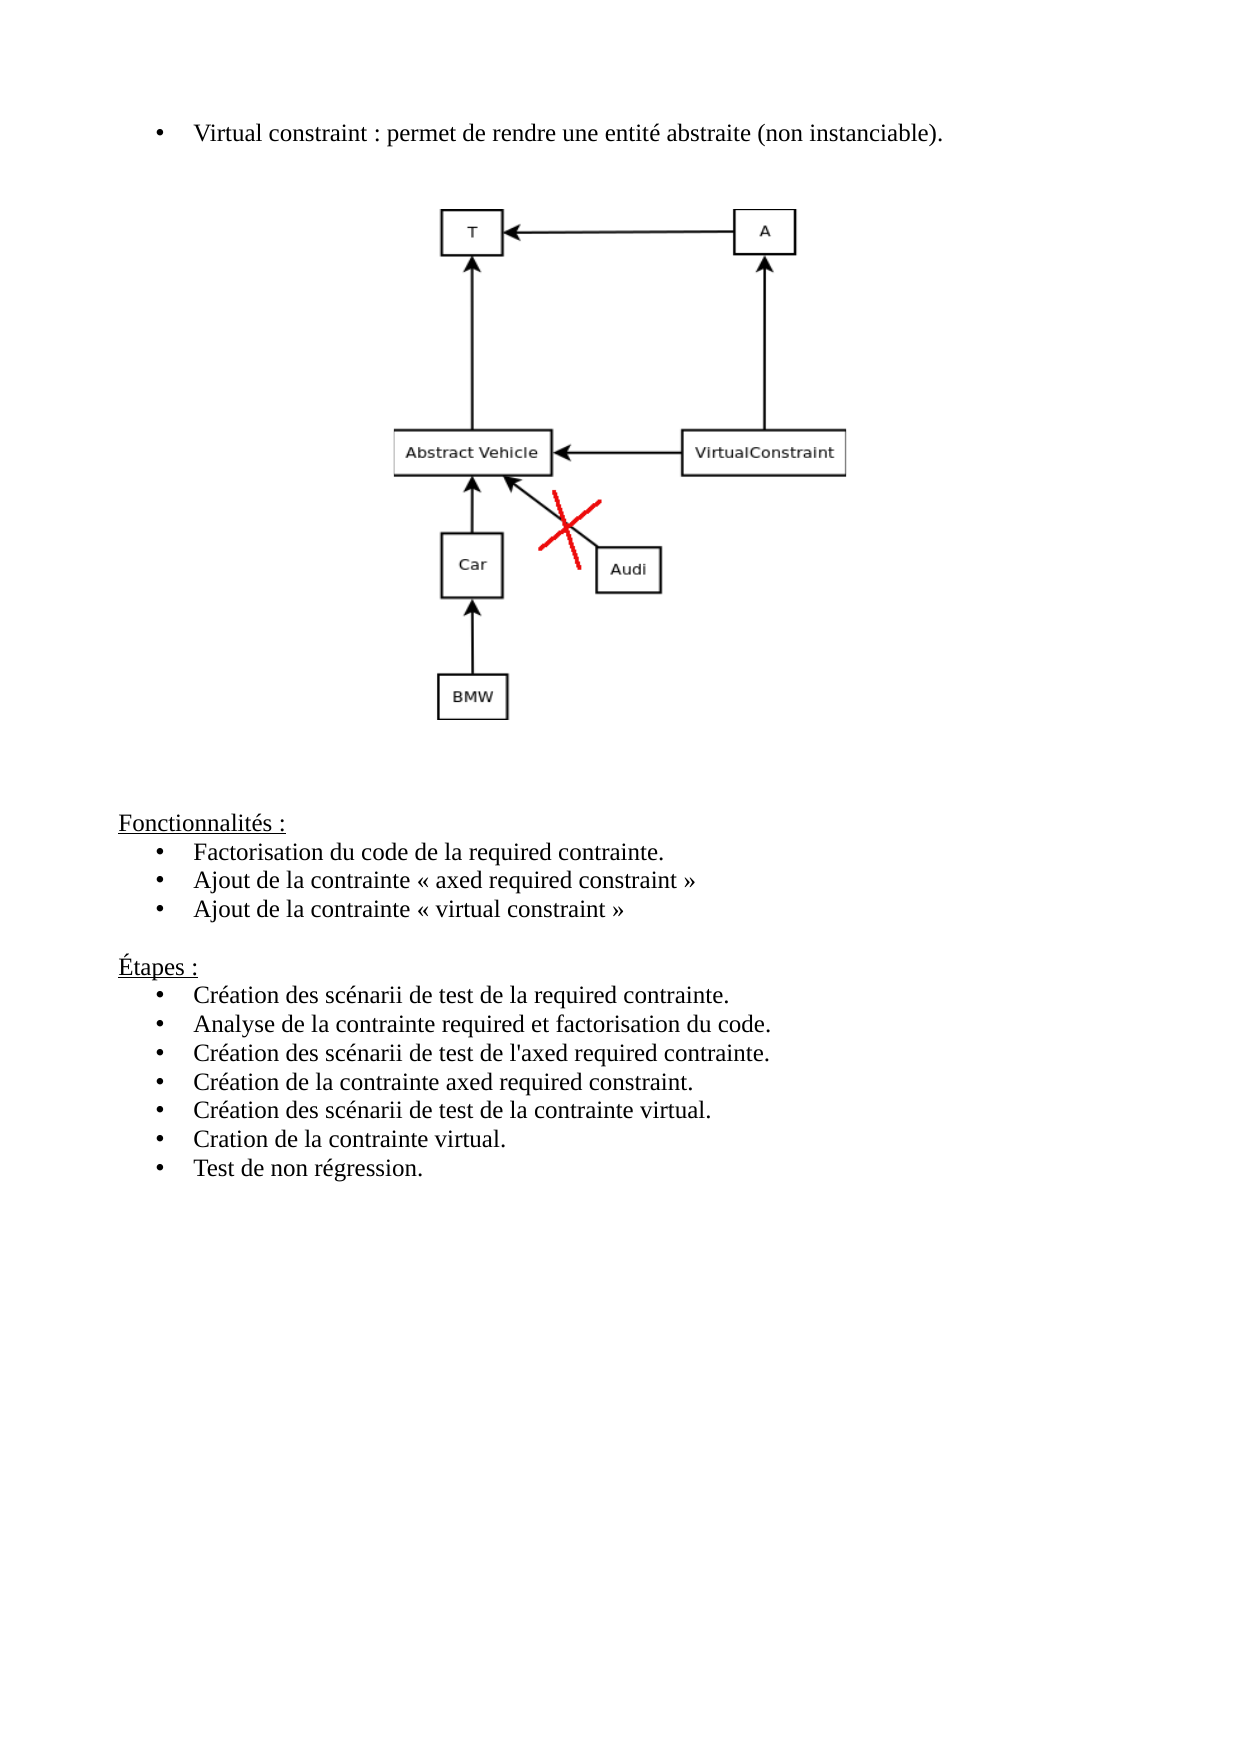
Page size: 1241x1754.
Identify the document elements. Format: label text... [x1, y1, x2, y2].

list Test de non régression. [156, 1153, 1122, 1182]
list Virtual constraint : permet de rendre une entité abstraite (non instanciable). [156, 118, 1122, 147]
list Création des scénarii de test de la required contrainte. [156, 981, 1122, 1009]
text Fonctionnalités : [118, 808, 1122, 837]
list Factorisation du code de la required contrainte. [156, 837, 1122, 866]
text Étapes : [118, 952, 1122, 981]
list Cration de la contrainte virtual. [156, 1124, 1122, 1153]
list Création des scénarii de test de la contrainte virtual. [156, 1096, 1122, 1124]
list Ajout de la contrainte « virtual constraint » [156, 894, 1122, 923]
list Analyse de la contrainte required et factorisation du code. [156, 1009, 1122, 1038]
list Création de la contrainte axed required constraint. [156, 1067, 1122, 1096]
picture [393, 209, 847, 720]
list Ajout de la contrainte « axed required constraint » [156, 866, 1122, 894]
list Création des scénarii de test de l'axed required contrainte. [156, 1038, 1122, 1067]
